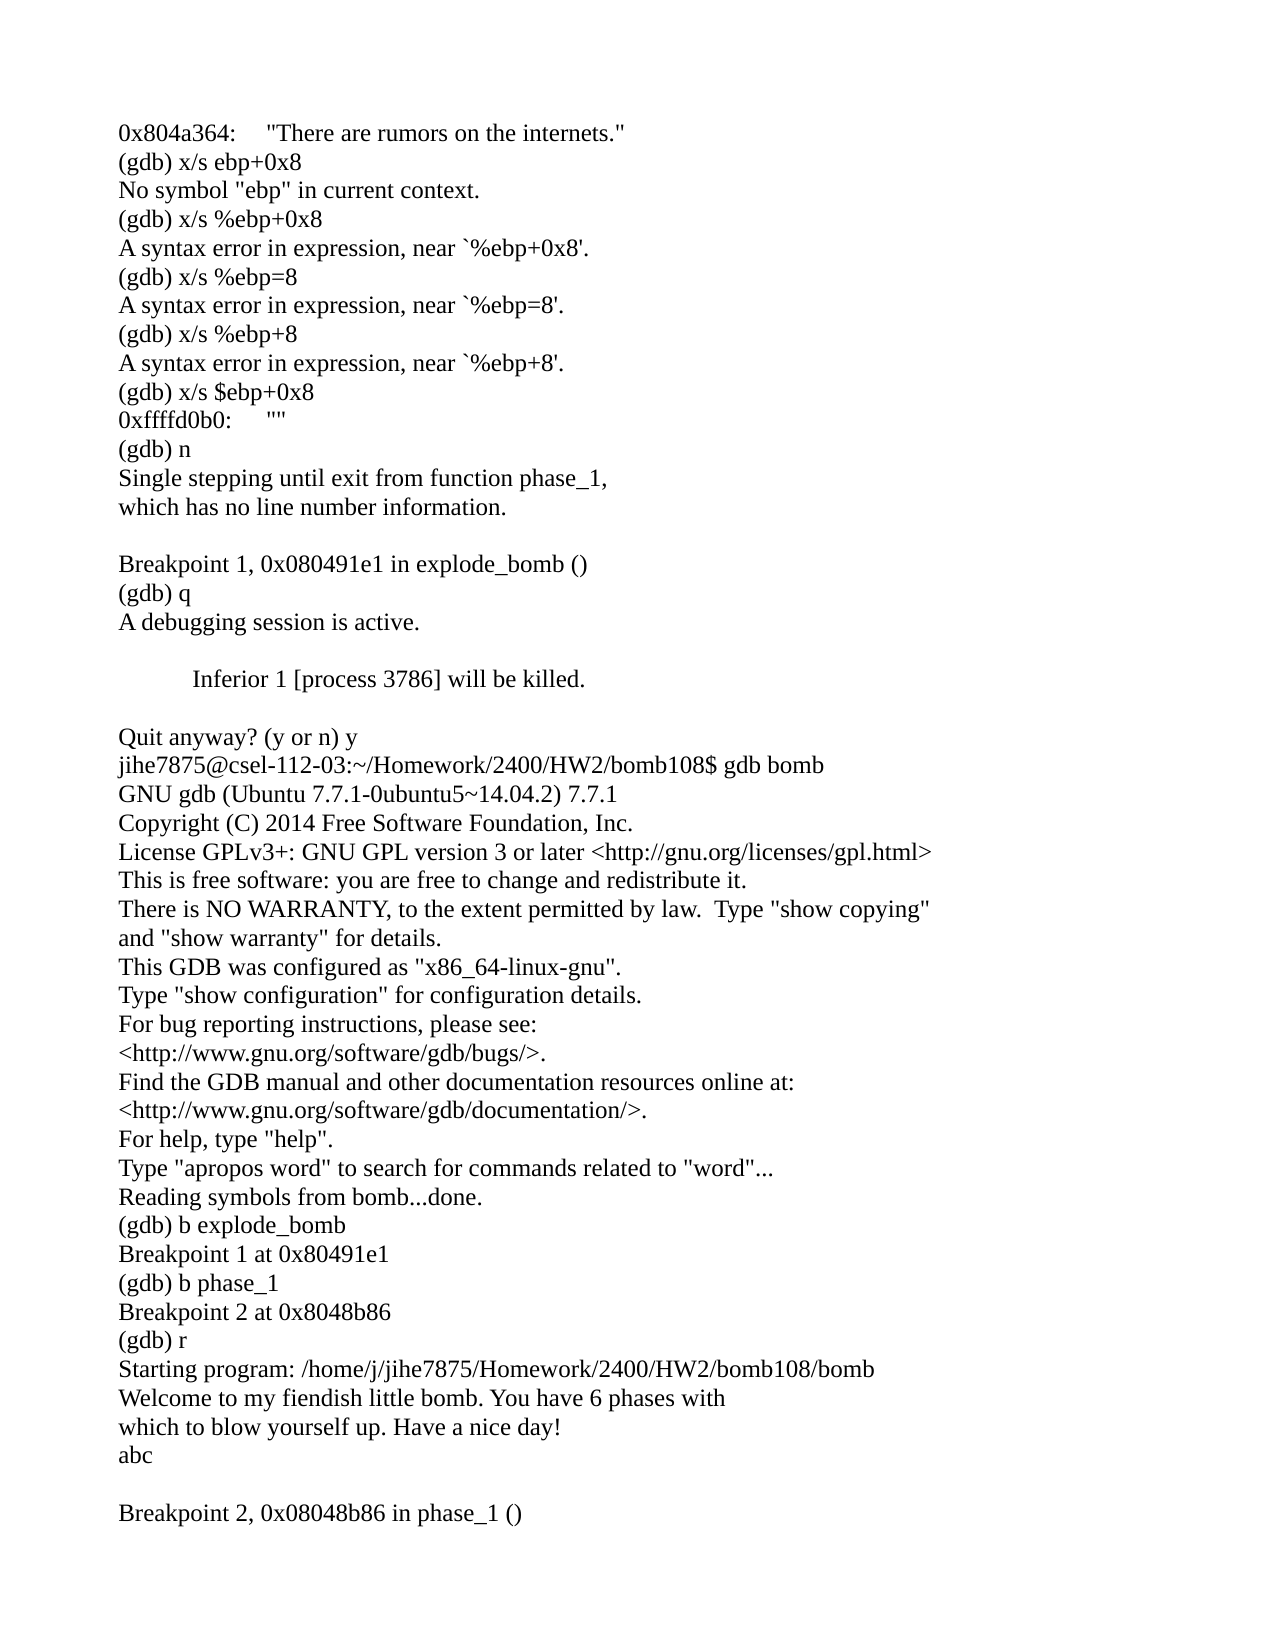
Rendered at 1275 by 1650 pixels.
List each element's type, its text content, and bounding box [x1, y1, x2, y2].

text abc [118, 1441, 1157, 1469]
text GNU gdb (Ubuntu 7.7.1-0ubuntu5~14.04.2) 7.7.1 [118, 779, 1157, 808]
text (gdb) x/s $ebp+0x8 [118, 377, 1157, 406]
text which to blow yourself up. Have a nice day! [118, 1412, 1157, 1441]
text Welcome to my fiendish little bomb. You have 6 phases with [118, 1383, 1157, 1412]
text No symbol "ebp" in current context. [118, 176, 1157, 204]
text (gdb) q [118, 578, 1157, 607]
text License GPLv3+: GNU GPL version 3 or later <http://gnu.org/licenses/gpl.html> [118, 837, 1157, 866]
text <http://www.gnu.org/software/gdb/bugs/>. [118, 1038, 1157, 1067]
text A syntax error in expression, near `%ebp+8'. [118, 348, 1157, 377]
text Quit anyway? (y or n) y [118, 722, 1157, 751]
text (gdb) n [118, 434, 1157, 463]
text Breakpoint 2, 0x08048b86 in phase_1 () [118, 1498, 1157, 1527]
text This is free software: you are free to change and redistribute it. [118, 866, 1157, 894]
text Find the GDB manual and other documentation resources online at: [118, 1067, 1157, 1096]
text Copyright (C) 2014 Free Software Foundation, Inc. [118, 808, 1157, 837]
text Type "apropos word" to search for commands related to "word"... [118, 1153, 1157, 1182]
text 0x804a364: "There are rumors on the internets." [118, 118, 1157, 147]
text There is NO WARRANTY, to the extent permitted by law. Type "show copying" [118, 894, 1157, 923]
text jihe7875@csel-112-03:~/Homework/2400/HW2/bomb108$ gdb bomb [118, 751, 1157, 779]
text which has no line number information. [118, 492, 1157, 521]
text A debugging session is active. [118, 607, 1157, 636]
text Type "show configuration" for configuration details. [118, 981, 1157, 1009]
text (gdb) x/s %ebp+8 [118, 319, 1157, 348]
text Breakpoint 1 at 0x80491e1 [118, 1239, 1157, 1268]
text This GDB was configured as "x86_64-linux-gnu". [118, 952, 1157, 981]
text (gdb) r [118, 1326, 1157, 1354]
text For help, type "help". [118, 1124, 1157, 1153]
text Inferior 1 [process 3786] will be killed. [118, 664, 1157, 693]
text (gdb) b explode_bomb [118, 1211, 1157, 1239]
text Breakpoint 2 at 0x8048b86 [118, 1297, 1157, 1326]
text <http://www.gnu.org/software/gdb/documentation/>. [118, 1096, 1157, 1124]
text A syntax error in expression, near `%ebp+0x8'. [118, 233, 1157, 262]
text Single stepping until exit from function phase_1, [118, 463, 1157, 492]
text Starting program: /home/j/jihe7875/Homework/2400/HW2/bomb108/bomb [118, 1354, 1157, 1383]
text A syntax error in expression, near `%ebp=8'. [118, 291, 1157, 319]
text Reading symbols from bomb...done. [118, 1182, 1157, 1211]
text (gdb) x/s %ebp=8 [118, 262, 1157, 291]
text (gdb) x/s ebp+0x8 [118, 147, 1157, 176]
text (gdb) b phase_1 [118, 1268, 1157, 1297]
text For bug reporting instructions, please see: [118, 1009, 1157, 1038]
text Breakpoint 1, 0x080491e1 in explode_bomb () [118, 549, 1157, 578]
text and "show warranty" for details. [118, 923, 1157, 952]
text 0xffffd0b0: "" [118, 406, 1157, 434]
text (gdb) x/s %ebp+0x8 [118, 204, 1157, 233]
